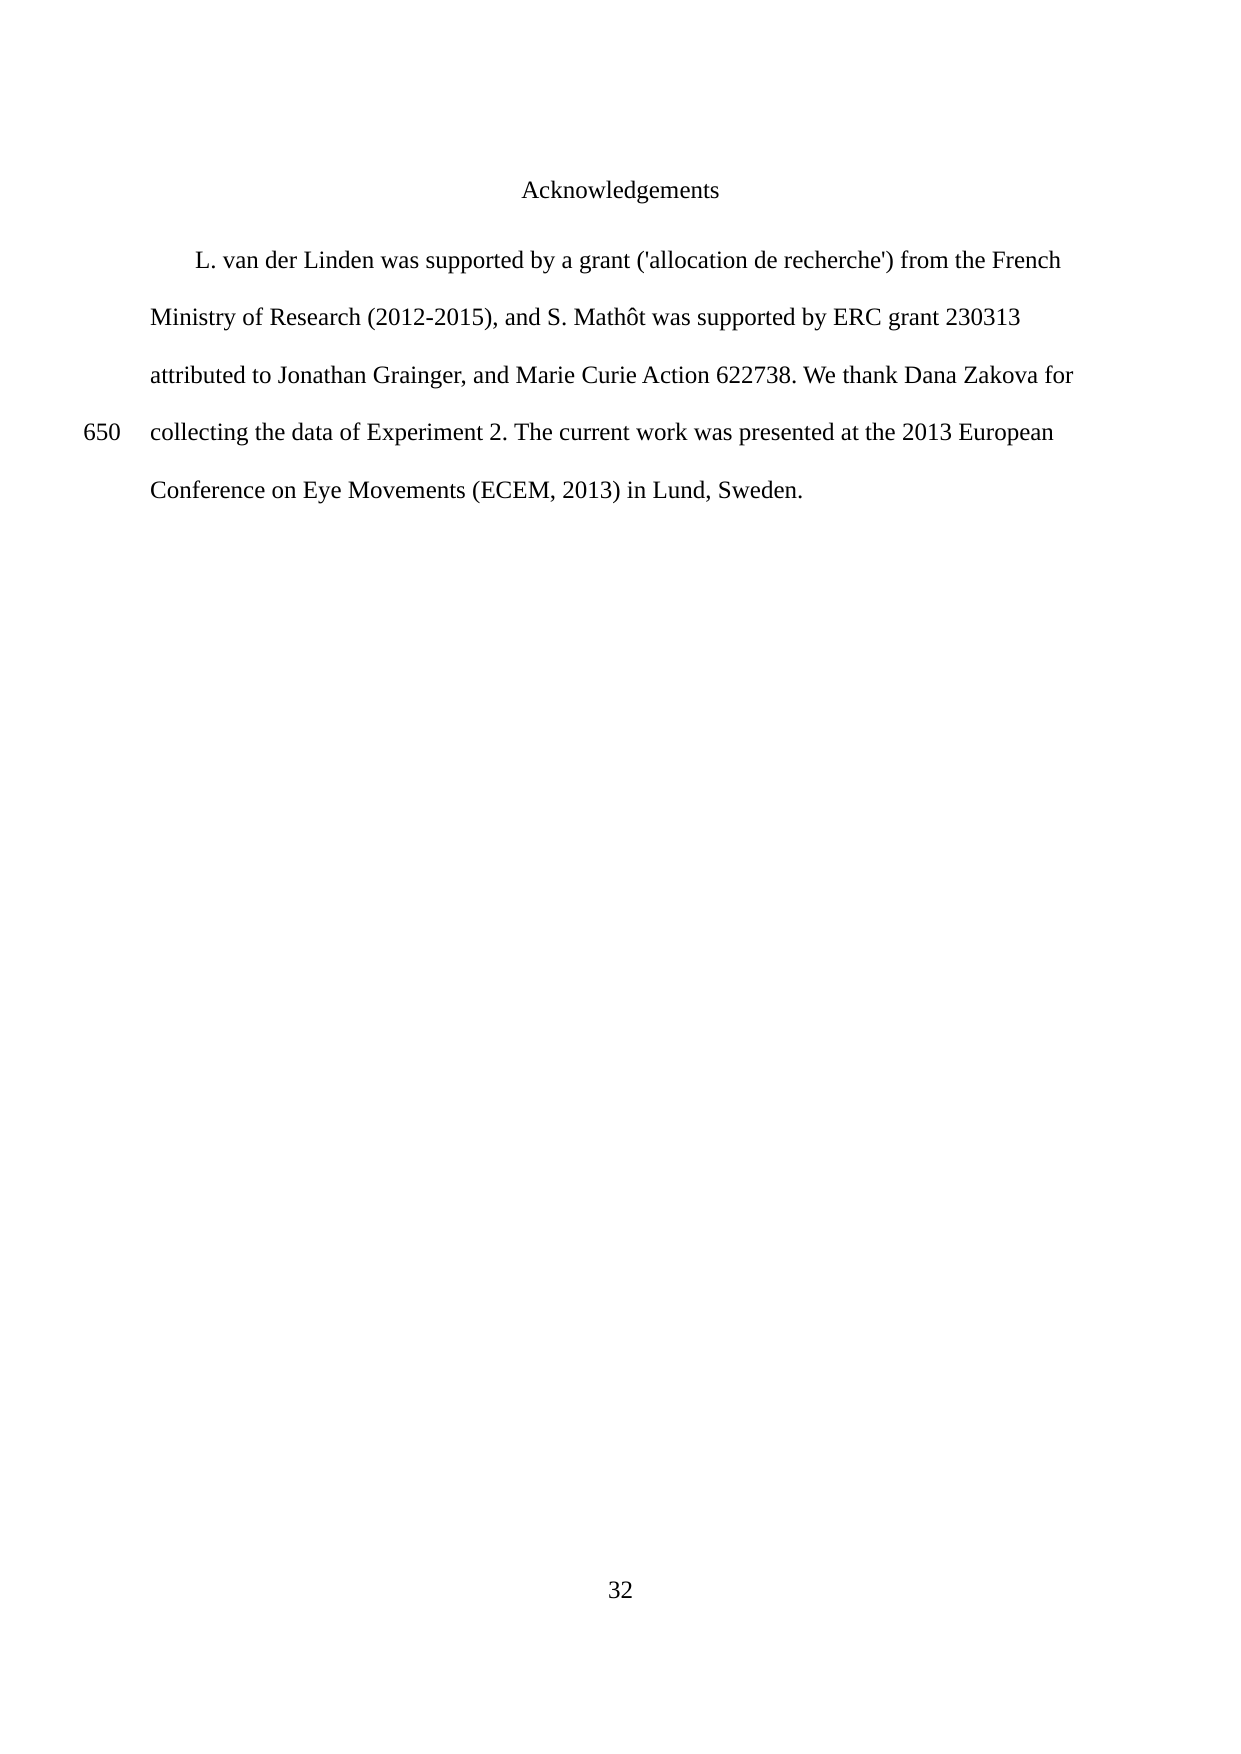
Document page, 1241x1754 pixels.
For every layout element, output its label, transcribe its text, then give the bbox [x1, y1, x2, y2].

subtitle Acknowledgements [150, 175, 1091, 204]
text L. van der Linden was supported by a grant ('allocation de recherche') from the French Ministry of Research (2012-2015), and S. Mathôt was supported by ERC grant 230313 attributed to Jonathan Grainger, and Marie Curie Action 622738. We thank Dana Zakova for collecting the data of Experiment 2. The current work was presented at the 2013 European Conference on Eye Movements (ECEM, 2013) in Lund, Sweden. [150, 245, 1091, 504]
